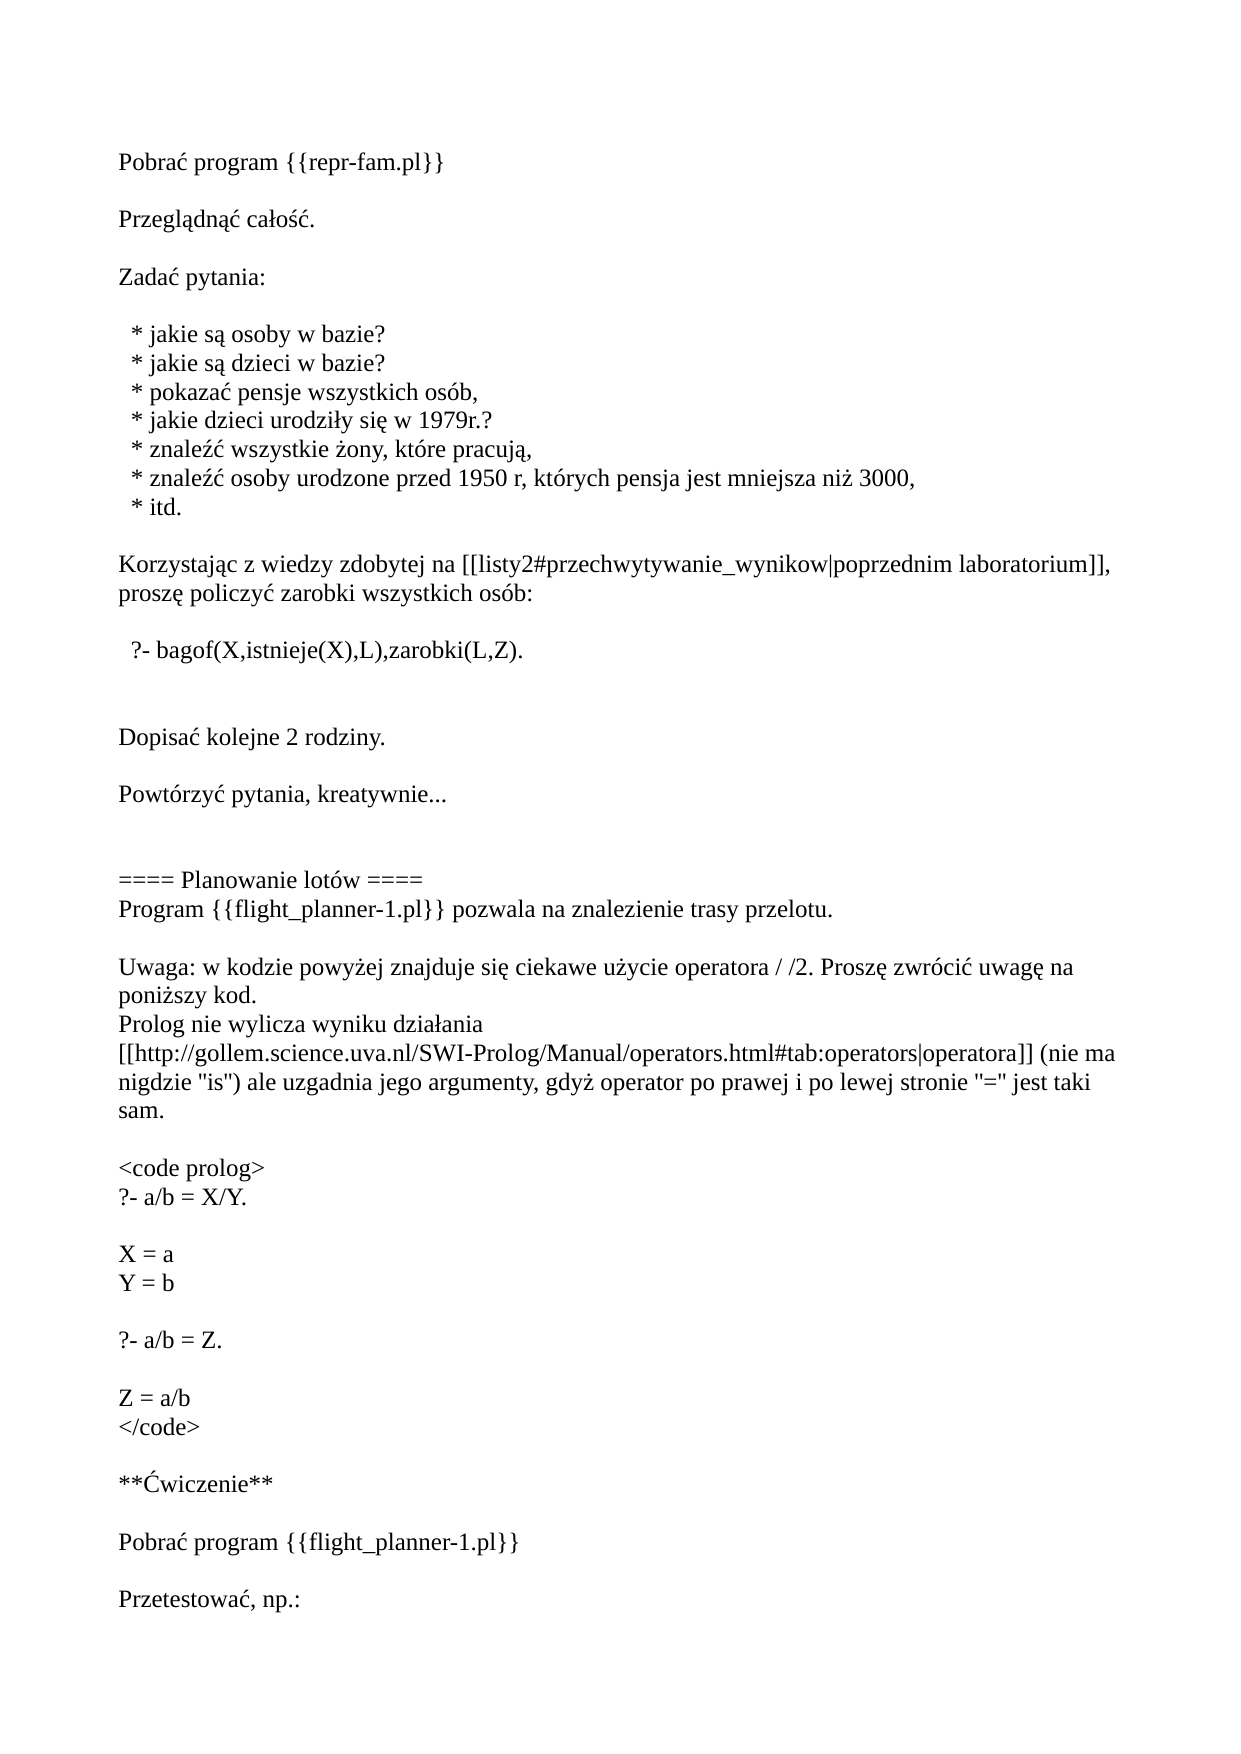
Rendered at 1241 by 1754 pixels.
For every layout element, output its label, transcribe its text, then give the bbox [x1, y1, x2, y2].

text <code prolog> [118, 1153, 1122, 1182]
text Y = b [118, 1268, 1122, 1297]
text * znaleźć osoby urodzone przed 1950 r, których pensja jest mniejsza niż 3000, [118, 463, 1122, 492]
text * jakie są dzieci w bazie? [118, 348, 1122, 377]
text * jakie dzieci urodziły się w 1979r.? [118, 406, 1122, 434]
text </code> [118, 1412, 1122, 1441]
text ?- a/b = X/Y. [118, 1182, 1122, 1211]
text X = a [118, 1239, 1122, 1268]
text **Ćwiczenie** [118, 1469, 1122, 1498]
text Program {{flight_planner-1.pl}} pozwala na znalezienie trasy przelotu. [118, 894, 1122, 923]
text * pokazać pensje wszystkich osób, [118, 377, 1122, 406]
text ==== Planowanie lotów ==== [118, 866, 1122, 894]
text Prolog nie wylicza wyniku działania [[http://gollem.science.uva.nl/SWI-Prolog/Manual/operators.html#tab:operators|operatora]] (nie ma nigdzie ''is'') ale uzgadnia jego argumenty, gdyż operator po prawej i po lewej stronie ''='' jest taki sam. [118, 1009, 1122, 1124]
text * jakie są osoby w bazie? [118, 319, 1122, 348]
text Przetestować, np.: [118, 1584, 1122, 1613]
text ?- a/b = Z. [118, 1326, 1122, 1354]
text Dopisać kolejne 2 rodziny. [118, 722, 1122, 751]
text Pobrać program {{flight_planner-1.pl}} [118, 1527, 1122, 1556]
text Zadać pytania: [118, 262, 1122, 291]
text Korzystając z wiedzy zdobytej na [[listy2#przechwytywanie_wynikow|poprzednim laboratorium]], proszę policzyć zarobki wszystkich osób: [118, 549, 1122, 607]
text ?- bagof(X,istnieje(X),L),zarobki(L,Z). [118, 636, 1122, 664]
text Uwaga: w kodzie powyżej znajduje się ciekawe użycie operatora / /2. Proszę zwrócić uwagę na poniższy kod. [118, 952, 1122, 1009]
text Z = a/b [118, 1383, 1122, 1412]
text Pobrać program {{repr-fam.pl}} [118, 147, 1122, 176]
text * znaleźć wszystkie żony, które pracują, [118, 434, 1122, 463]
text * itd. [118, 492, 1122, 521]
text Powtórzyć pytania, kreatywnie... [118, 779, 1122, 808]
text Przeglądnąć całość. [118, 204, 1122, 233]
